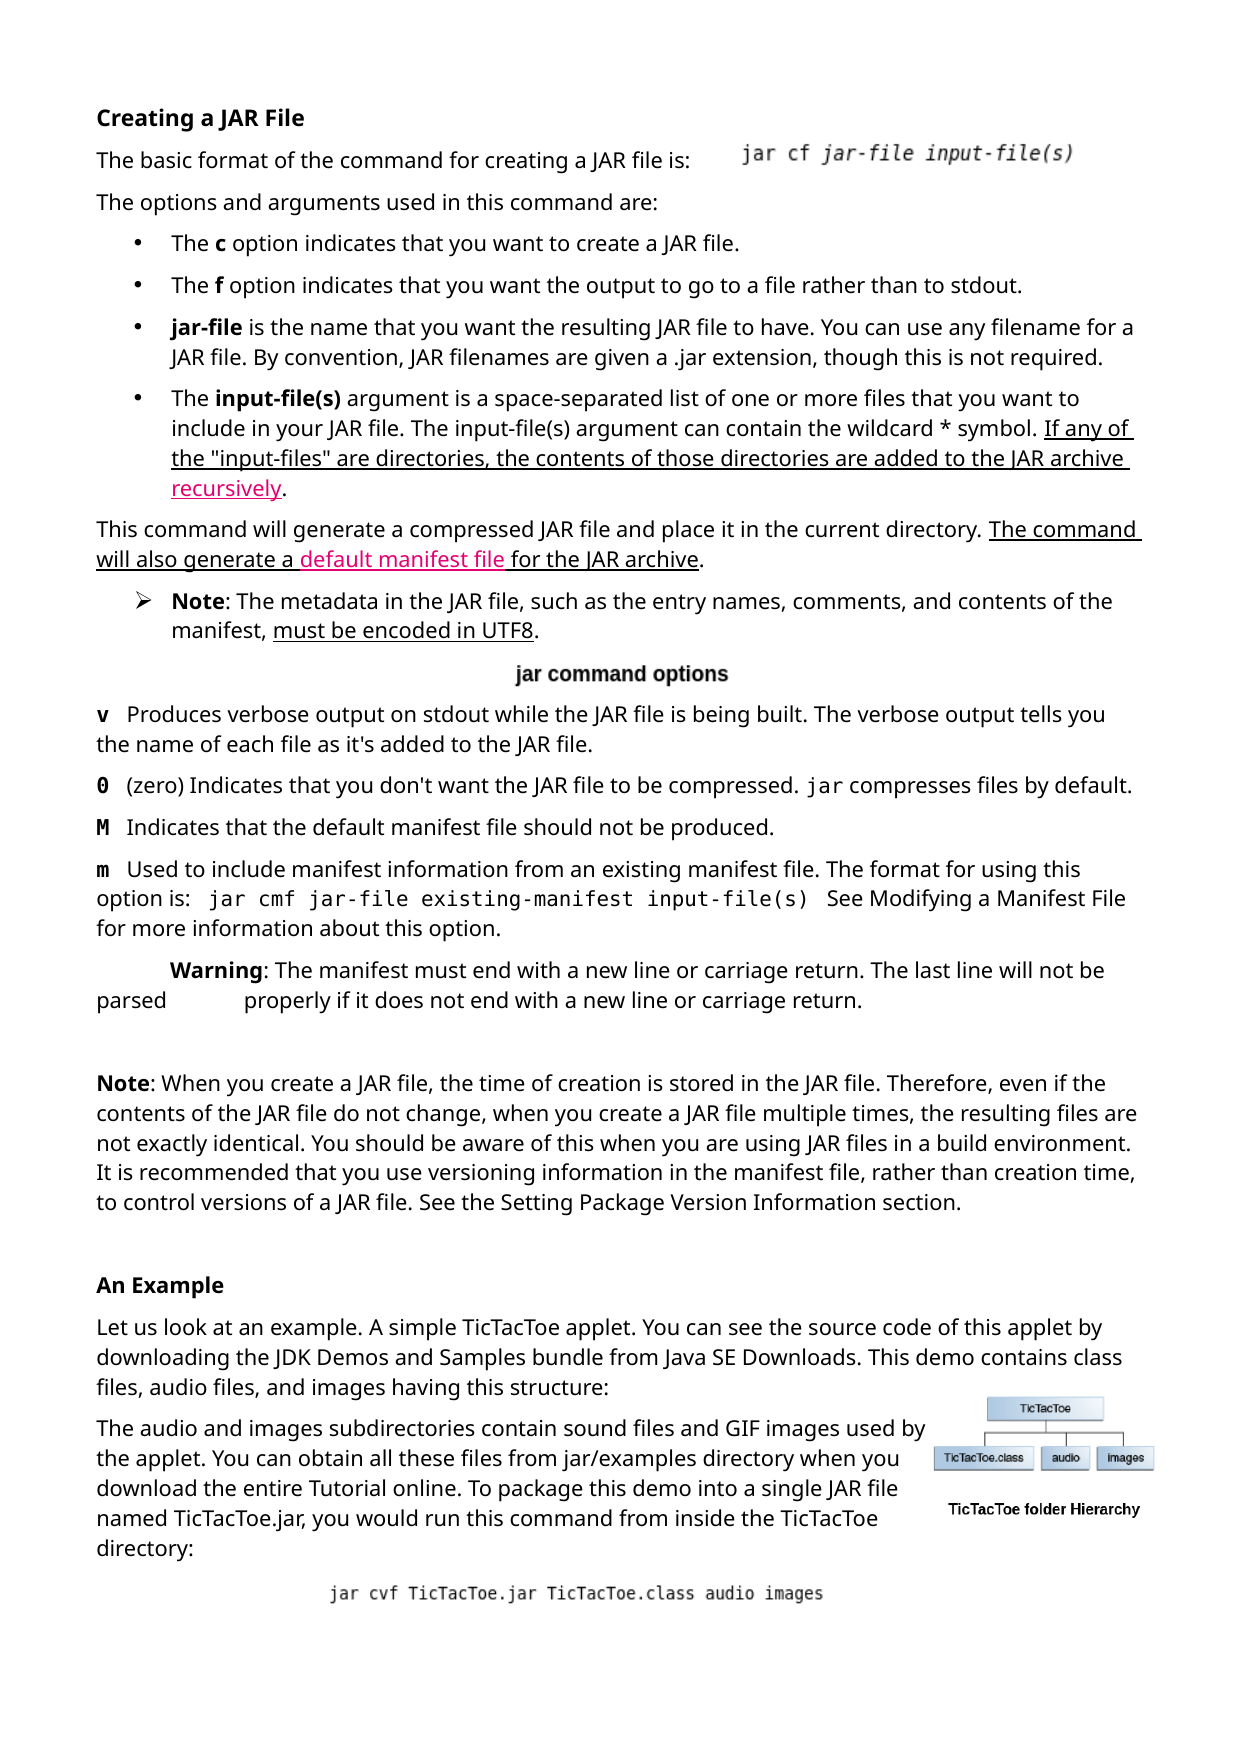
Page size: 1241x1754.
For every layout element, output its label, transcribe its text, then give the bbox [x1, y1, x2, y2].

text Warning: The manifest must end with a new line or carriage return. The last line will not be parsed properly if it does not end with a new line or carriage return. [96, 955, 1144, 1014]
text The basic format of the command for creating a JAR file is: [96, 145, 1144, 175]
text This command will generate a compressed JAR file and place it in the current directory. The command will also generate a default manifest file for the JAR archive. [96, 514, 1144, 574]
text m Used to include manifest information from an existing manifest file. The format for using this option is: jar cmf jar-file existing-manifest input-file(s) See Modifying a Manifest File for more information about this option. [96, 854, 1144, 943]
list The input-file(s) argument is a space-separated list of one or more files that you want to include in your JAR file. The input-file(s) argument can contain the wildcard * symbol. If any of the "input-files" are directories, the contents of those directories are added to the JAR archive recursively. [133, 383, 1144, 502]
text Creating a JAR File [96, 102, 1144, 133]
list jar-file is the name that you want the resulting JAR file to have. You can use any filename for a JAR file. By convention, JAR filenames are given a .jar extension, though this is not required. [133, 312, 1144, 371]
text Let us look at an example. A simple TicTacToe applet. You can see the source code of this applet by downloading the JDK Demos and Samples bundle from Java SE Downloads. This demo contains class files, audio files, and images having this structure: [96, 1312, 1144, 1402]
text 0 (zero) Indicates that you don't want the JAR file to be compressed. jar compresses files by default. [96, 770, 1144, 800]
list Note: The metadata in the JAR file, such as the entry names, comments, and contents of the manifest, must be encoded in UTF8. [133, 586, 1144, 645]
text v Produces verbose output on stdout while the JAR file is being built. The verbose output tells you the name of each file as it's added to the JAR file. [96, 699, 1144, 758]
picture [328, 1578, 828, 1611]
picture [737, 134, 1081, 174]
text M Indicates that the default manifest file should not be produced. [96, 812, 1144, 842]
picture [510, 659, 730, 690]
text Note: When you create a JAR file, the time of creation is stored in the JAR file. Therefore, even if the contents of the JAR file do not change, when you create a JAR file multiple times, the resulting files are not exactly identical. You should be aware of this when you are using JAR files in a build environment. It is recommended that you use versioning information in the manifest file, rather than creation time, to control versions of a JAR file. See the Setting Package Version Information section. [96, 1068, 1144, 1217]
text The audio and images subdirectories contain sound files and GIF images used by the applet. You can obtain all these files from jar/examples directory when you download the entire Tutorial online. To package this demo into a single JAR file named TicTacToe.jar, you would run this command from inside the TicTacToe directory: [96, 1413, 1144, 1562]
text An Example [96, 1271, 1144, 1300]
text The options and arguments used in this command are: [96, 187, 1144, 217]
list The c option indicates that you want to create a JAR file. [133, 228, 1144, 258]
picture [929, 1392, 1158, 1521]
list The f option indicates that you want the output to go to a file rather than to stdout. [133, 270, 1144, 300]
